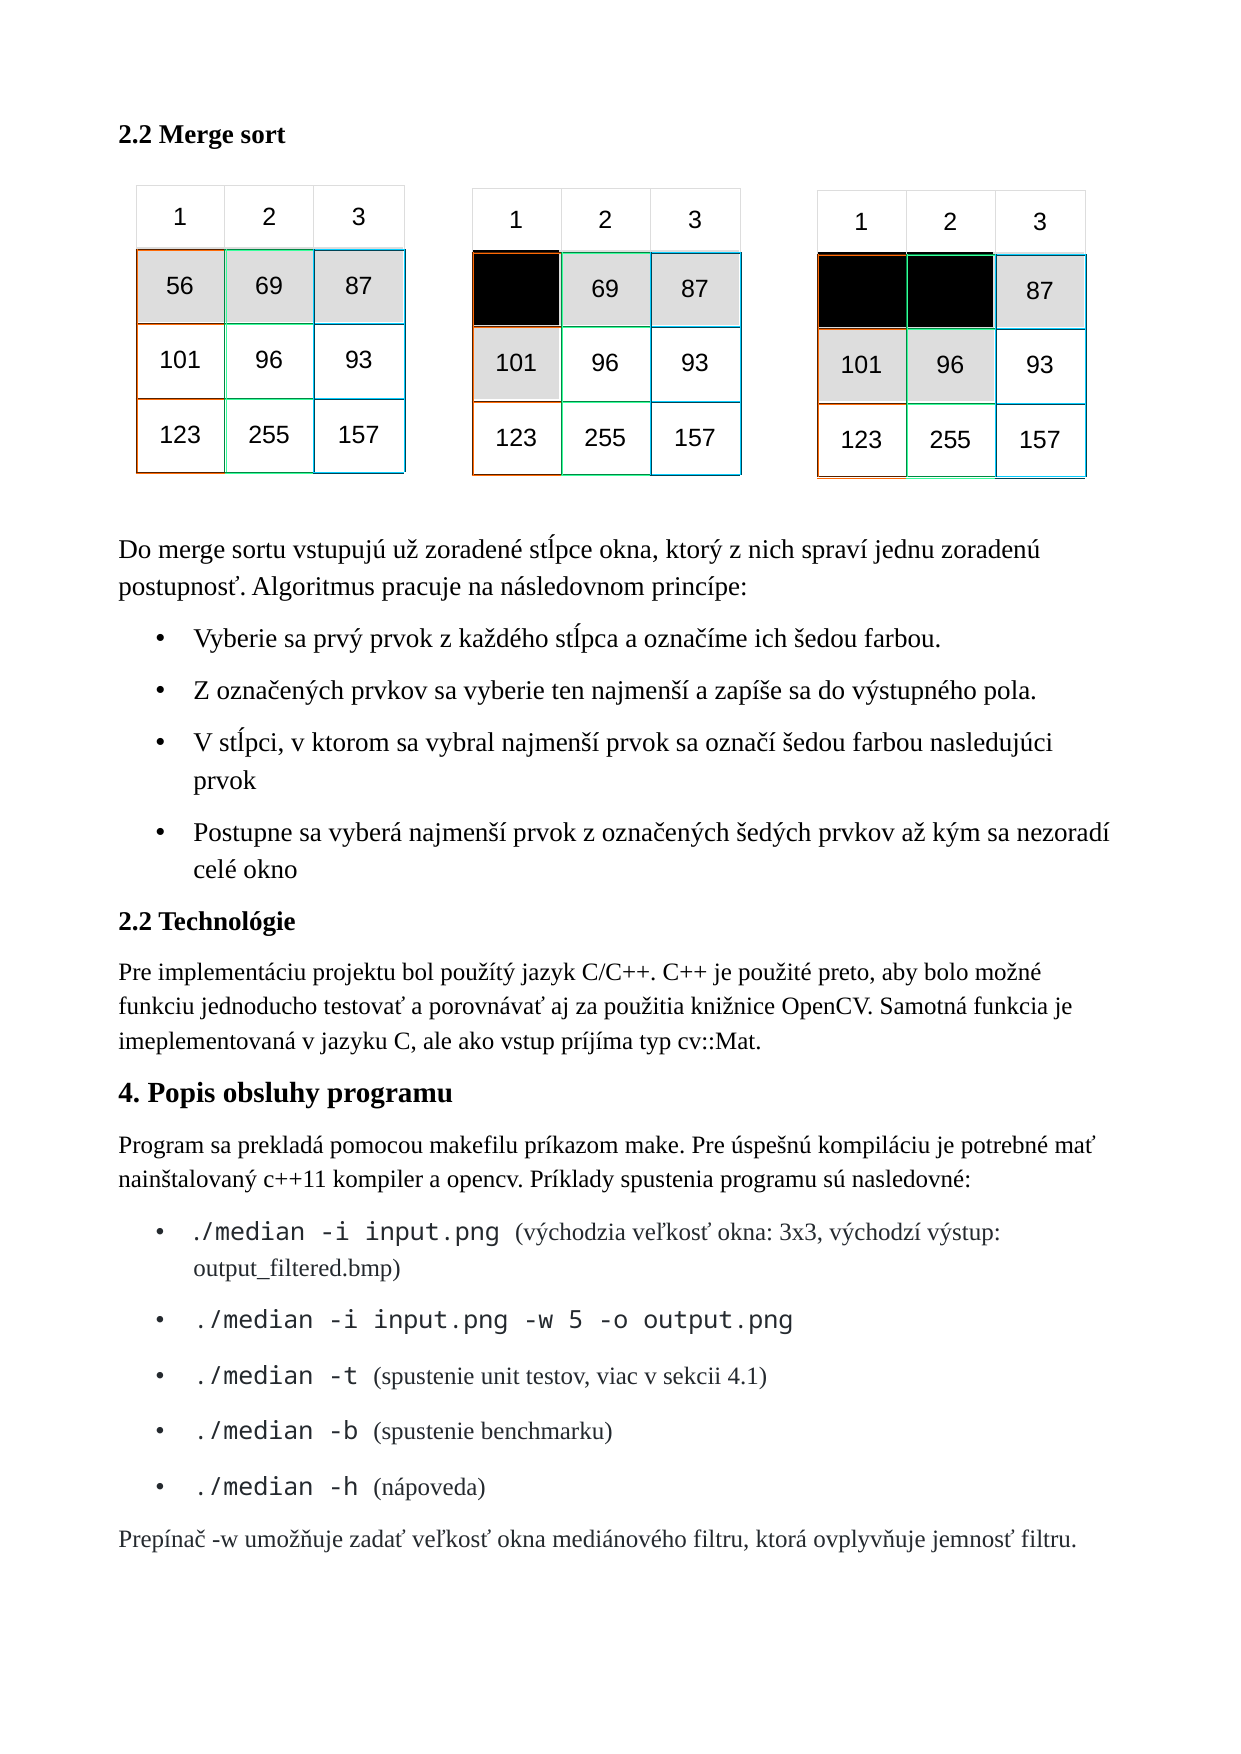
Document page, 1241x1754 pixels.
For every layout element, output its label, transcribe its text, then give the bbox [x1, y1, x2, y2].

list ./median -i input.png (východzia veľkosť okna: 3x3, východzí výstup: output_filtered.bmp) [156, 1213, 1122, 1282]
text Do merge sortu vstupujú už zoradené stĺpce okna, ktorý z nich spraví jednu zoradenú postupnosť. Algoritmus pracuje na následovnom princípe: [118, 533, 1122, 602]
list Vyberie sa prvý prvok z každého stĺpca a označíme ich šedou farbou. [156, 622, 1122, 653]
list ./median -i input.png -w 5 -o output.png [156, 1302, 1122, 1336]
list ./median -t (spustenie unit testov, viac v sekcii 4.1) [156, 1357, 1122, 1392]
list Z označených prvkov sa vyberie ten najmenší a zapíše sa do výstupného pola. [156, 674, 1122, 706]
text Pre implementáciu projektu bol použítý jazyk C/C++. C++ je použité preto, aby bolo možné funkciu jednoducho testovať a porovnávať aj za použitia knižnice OpenCV. Samotná funkcia je imeplementovaná v jazyku C, ale ako vstup príjíma typ cv::Mat. [118, 957, 1122, 1054]
list V stĺpci, v ktorom sa vybral najmenší prvok sa označí šedou farbou nasledujúci prvok [156, 726, 1122, 795]
text 2.2 Merge sort [118, 118, 1122, 149]
text 4. Popis obsluhy programu [118, 1075, 1122, 1108]
text Prepínač -w umožňuje zadať veľkosť okna mediánového filtru, ktorá ovplyvňuje jemnosť filtru. [118, 1524, 1122, 1552]
text Program sa prekladá pomocou makefilu príkazom make. Pre úspešnú kompiláciu je potrebné mať nainštalovaný c++11 kompiler a opencv. Príklady spustenia programu sú nasledovné: [118, 1130, 1122, 1193]
text 2.2 Technológie [118, 905, 1122, 936]
list ./median -b (spustenie benchmarku) [156, 1413, 1122, 1447]
list Postupne sa vyberá najmenší prvok z označených šedých prvkov až kým sa nezoradí celé okno [156, 816, 1122, 884]
list ./median -h (nápoveda) [156, 1468, 1122, 1502]
